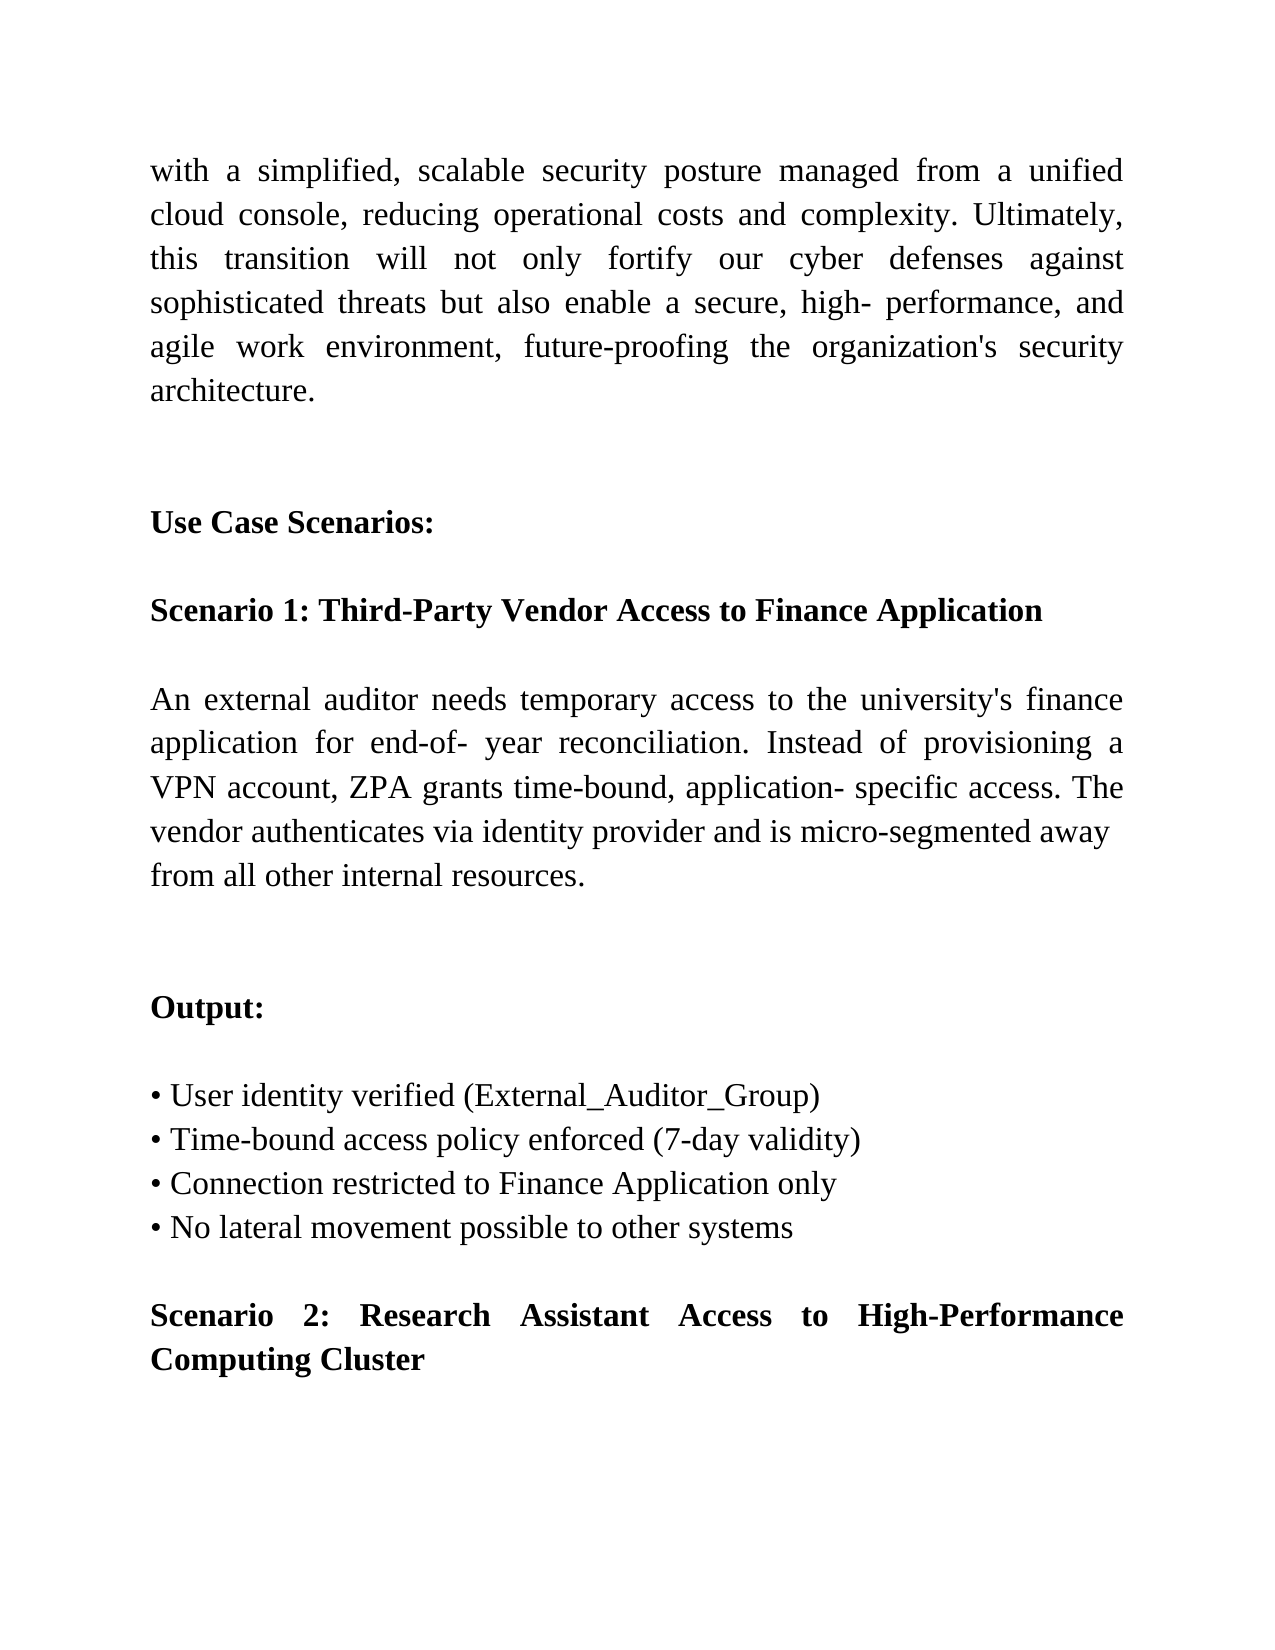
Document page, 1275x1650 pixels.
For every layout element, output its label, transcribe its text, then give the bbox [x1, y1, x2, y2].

text Use Case Scenarios: [150, 502, 1125, 541]
text Scenario 1: Third-Party Vendor Access to Finance Application [150, 591, 1125, 629]
text Output: [150, 987, 1125, 1026]
text • Time-bound access policy enforced (7-day validity) [150, 1119, 1125, 1158]
text • No lateral movement possible to other systems [150, 1207, 1125, 1246]
text Scenario 2: Research Assistant Access to High-Performance Computing Cluster [150, 1296, 1125, 1378]
text An external auditor needs temporary access to the university's finance application for end-of- year reconciliation. Instead of provisioning a VPN account, ZPA grants time-bound, application- specific access. The vendor authenticates via identity provider and is micro-segmented away [150, 679, 1125, 849]
text with a simplified, scalable security posture managed from a unified cloud console, reducing operational costs and complexity. Ultimately, this transition will not only fortify our cyber defenses against sophisticated threats but also enable a secure, high- performance, and agile work environment, future-proofing the organization's security architecture. [150, 150, 1125, 409]
text • Connection restricted to Finance Application only [150, 1163, 1125, 1202]
text from all other internal resources. [150, 855, 1125, 893]
text • User identity verified (External_Auditor_Group) [150, 1075, 1125, 1114]
